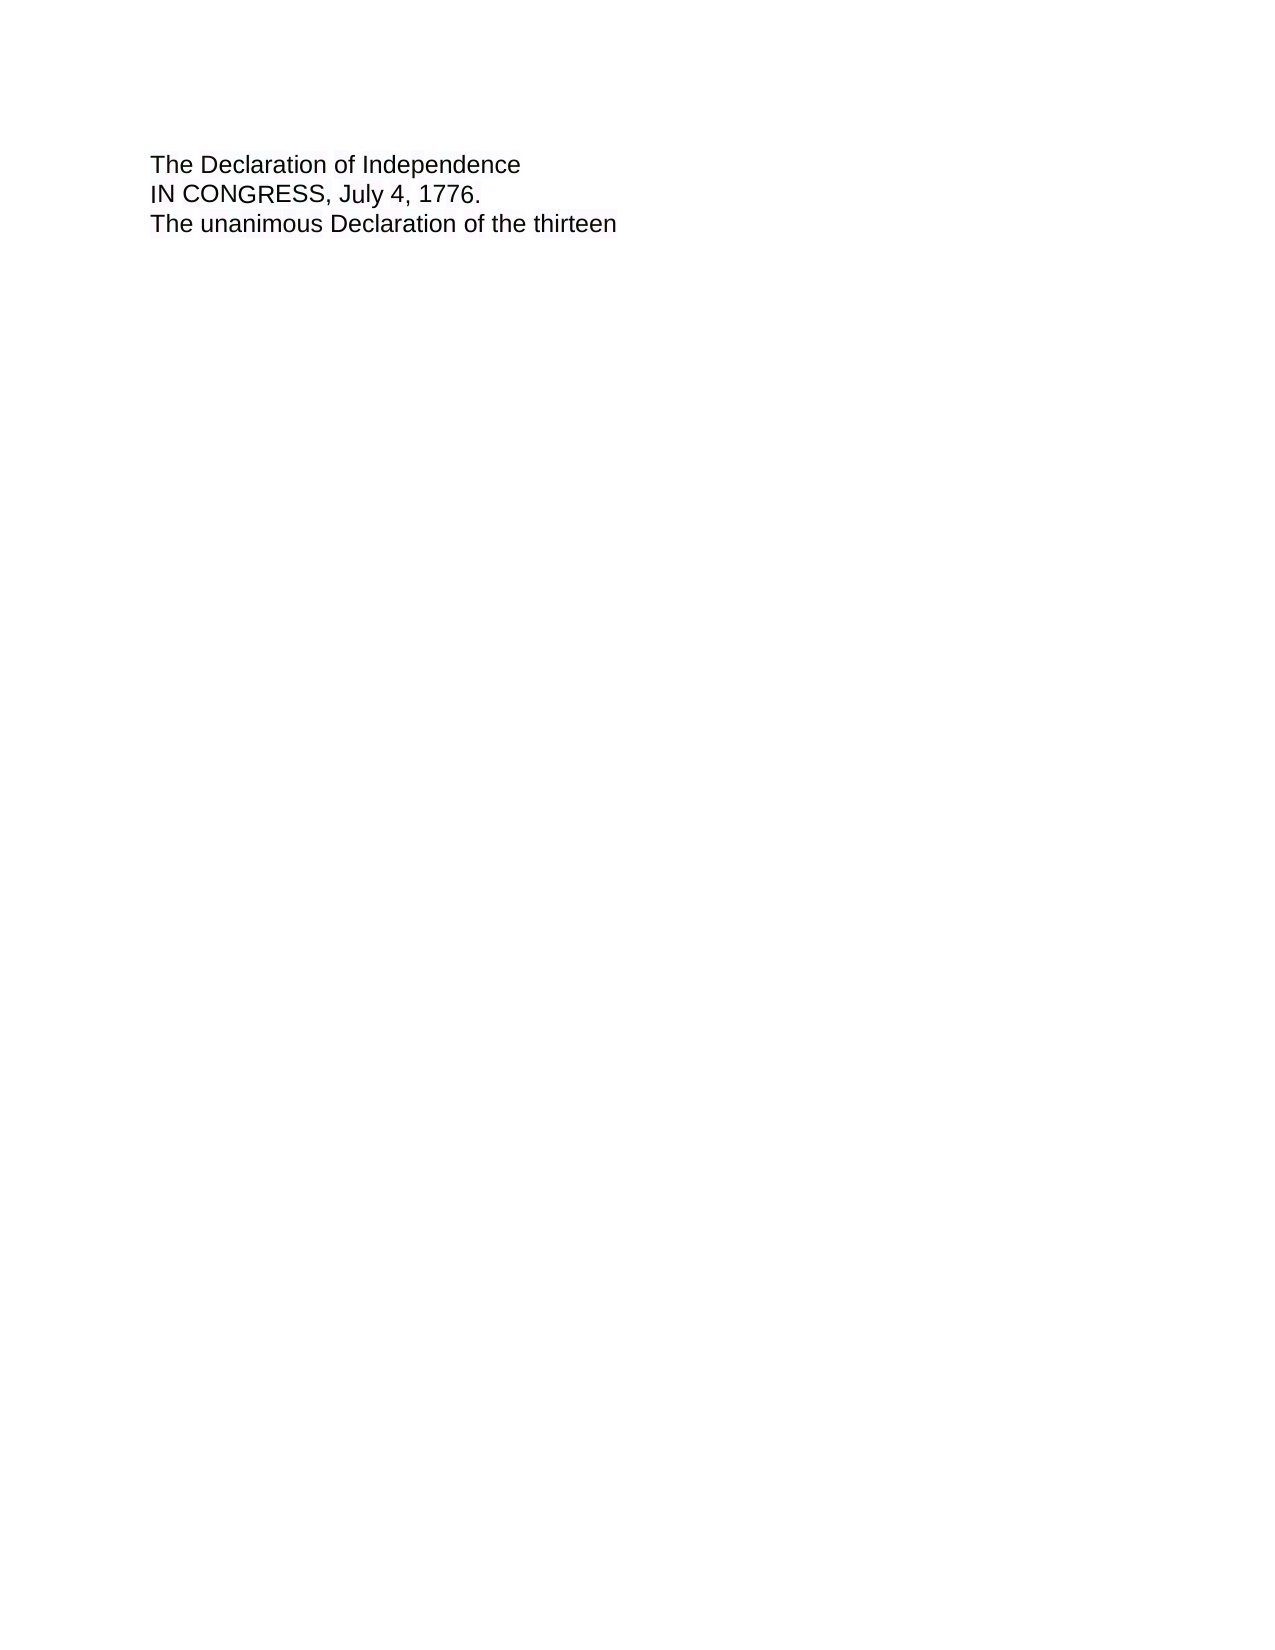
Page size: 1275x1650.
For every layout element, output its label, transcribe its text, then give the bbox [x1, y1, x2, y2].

text IN CONGRESS, July 4, 1776. [460, 179, 1125, 208]
text The Declaration of Independence [165, 150, 200, 179]
text The Declaration of Independence [521, 150, 1125, 179]
text IN CONGRESS, July 4, 1776. [371, 179, 390, 208]
text The unanimous Declaration of the thirteen [150, 208, 1125, 238]
text The Declaration of Independence [286, 150, 334, 179]
